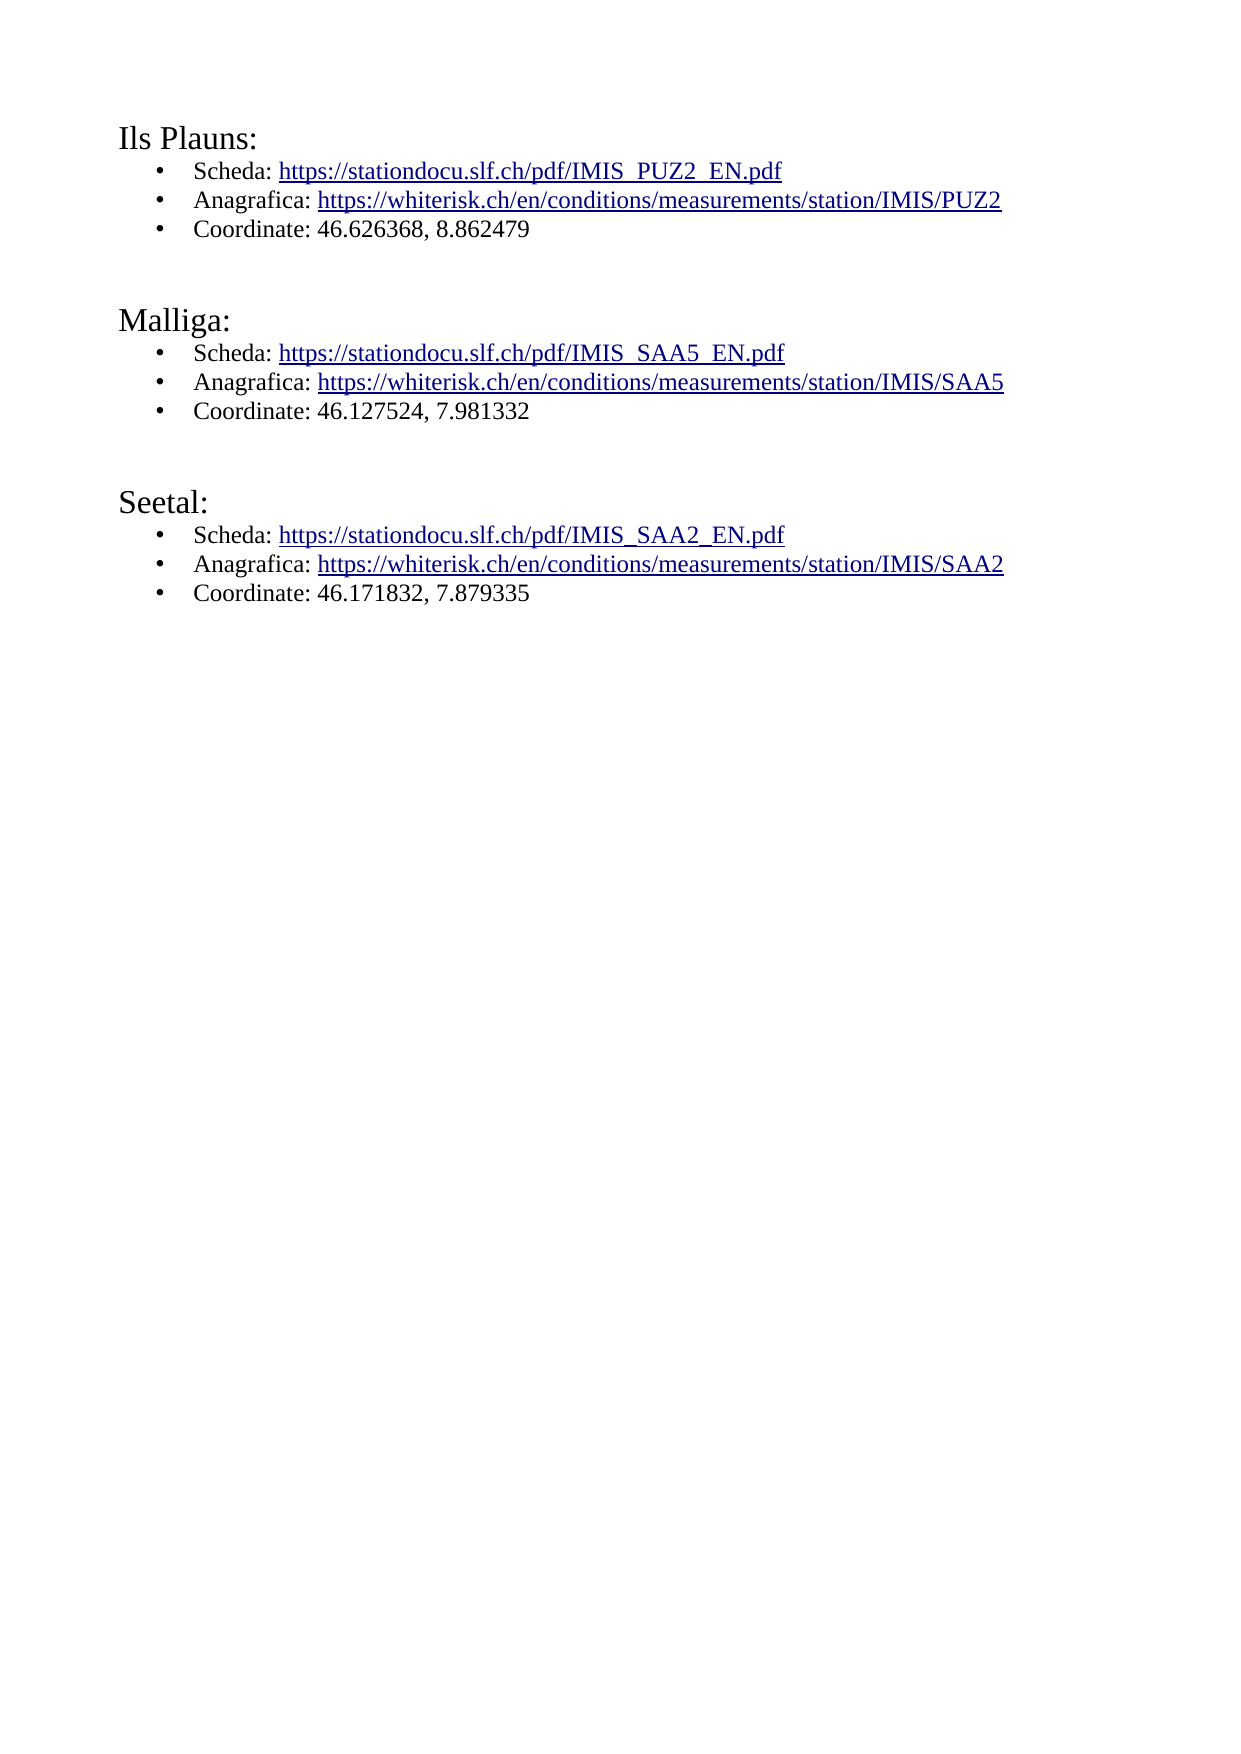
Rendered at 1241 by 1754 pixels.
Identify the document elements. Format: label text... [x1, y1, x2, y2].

list Anagrafica: https://whiterisk.ch/en/conditions/measurements/station/IMIS/PUZ2 [156, 185, 1122, 214]
list Coordinate: 46.626368, 8.862479 [156, 214, 1122, 243]
list Anagrafica: https://whiterisk.ch/en/conditions/measurements/station/IMIS/SAA5 [156, 367, 1122, 396]
text Ils Plauns: [118, 118, 1122, 156]
list Scheda: https://stationdocu.slf.ch/pdf/IMIS_SAA5_EN.pdf [156, 338, 1122, 367]
list Coordinate: 46.171832, 7.879335 [156, 578, 1122, 607]
list Scheda: https://stationdocu.slf.ch/pdf/IMIS_PUZ2_EN.pdf [156, 156, 1122, 185]
text Malliga: [118, 300, 1122, 338]
list Coordinate: 46.127524, 7.981332 [156, 396, 1122, 425]
list Scheda: https://stationdocu.slf.ch/pdf/IMIS_SAA2_EN.pdf [156, 521, 1122, 549]
text Seetal: [118, 482, 1122, 521]
list Anagrafica: https://whiterisk.ch/en/conditions/measurements/station/IMIS/SAA2 [156, 549, 1122, 578]
